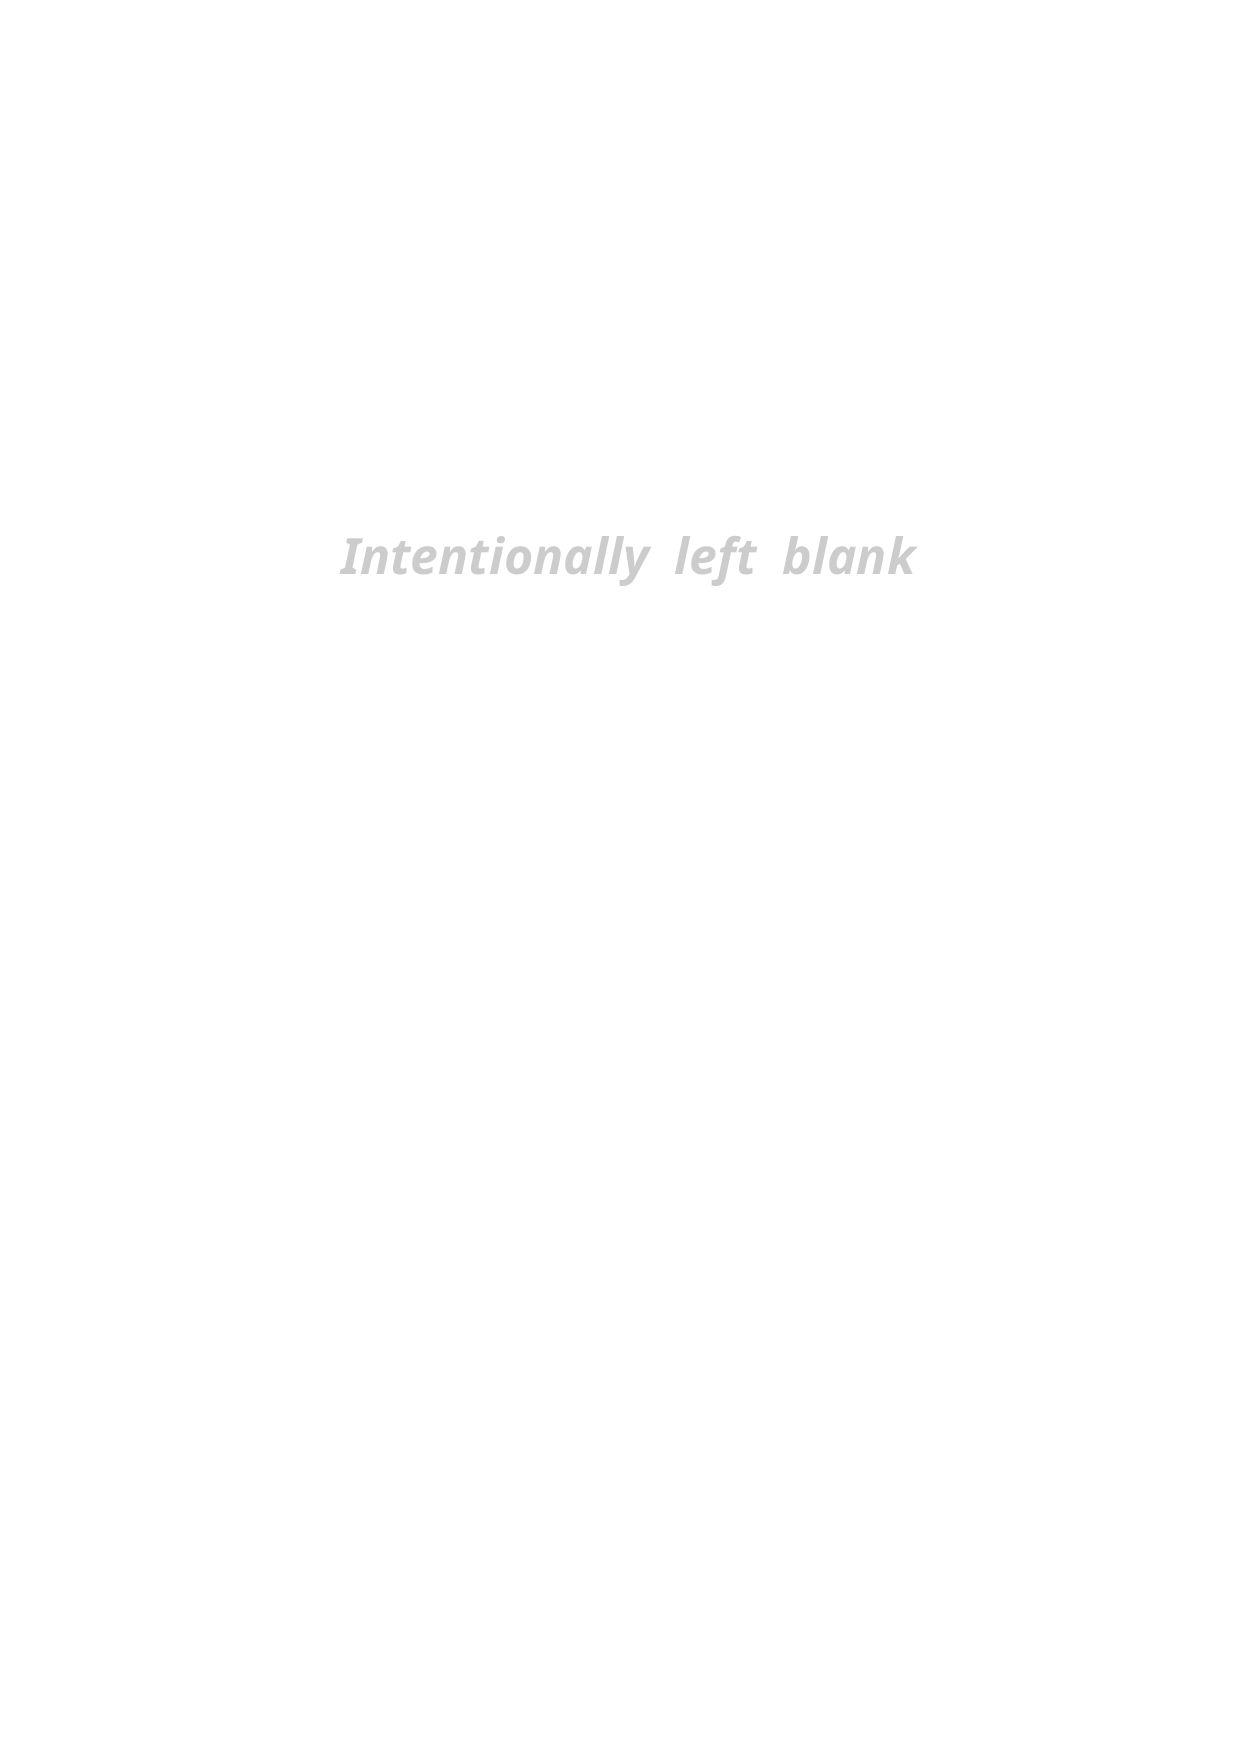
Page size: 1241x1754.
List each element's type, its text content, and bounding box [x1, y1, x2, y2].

text Intentionally left blank [29, 521, 1051, 589]
